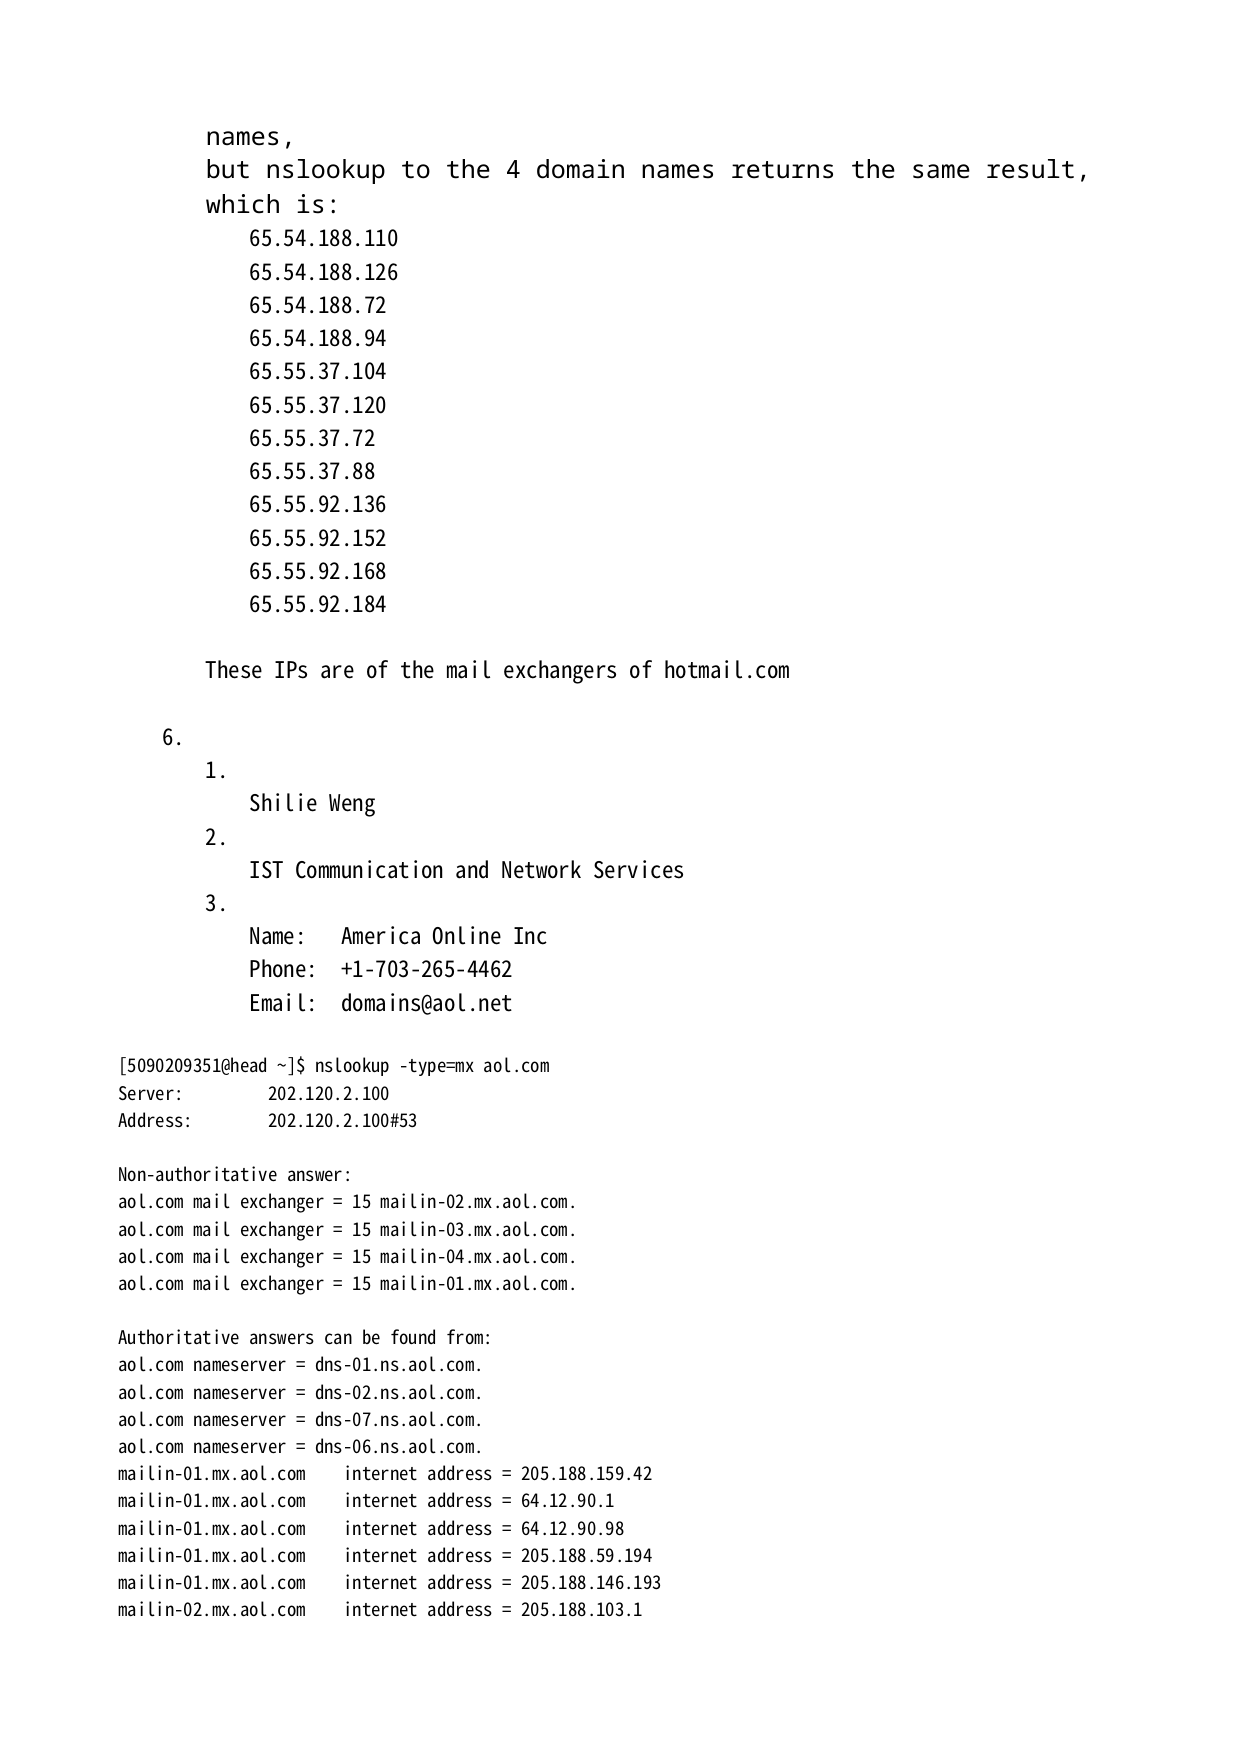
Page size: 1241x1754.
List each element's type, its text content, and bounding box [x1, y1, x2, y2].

text 65.54.188.126 [249, 253, 1123, 287]
text 65.55.92.136 [249, 486, 1123, 519]
text mailin-01.mx.aol.com internet address = 205.188.159.42 [118, 1459, 1123, 1486]
text aol.com mail exchanger = 15 mailin-03.mx.aol.com. [118, 1214, 1123, 1241]
text Server: 202.120.2.100 [118, 1078, 1123, 1105]
text Phone: +1-703-265-4462 [118, 951, 1123, 984]
text 3. [118, 885, 1123, 918]
text mailin-01.mx.aol.com internet address = 205.188.146.193 [118, 1568, 1123, 1595]
text Address: 202.120.2.100#53 [118, 1105, 1123, 1133]
text mailin-01.mx.aol.com internet address = 205.188.59.194 [118, 1540, 1123, 1568]
text aol.com mail exchanger = 15 mailin-01.mx.aol.com. [118, 1268, 1123, 1296]
text aol.com nameserver = dns-01.ns.aol.com. [118, 1350, 1123, 1377]
text Authoritative answers can be found from: [118, 1323, 1123, 1350]
text 65.55.92.168 [249, 553, 1123, 586]
text 65.54.188.72 [249, 287, 1123, 320]
text 65.55.92.184 [249, 586, 1123, 619]
text These IPs are of the mail exchangers of hotmail.com [118, 652, 1123, 686]
text 65.55.92.152 [249, 519, 1123, 553]
text aol.com nameserver = dns-02.ns.aol.com. [118, 1377, 1123, 1404]
text Email: domains@aol.net [118, 984, 1123, 1018]
text aol.com nameserver = dns-06.ns.aol.com. [118, 1432, 1123, 1459]
text Shilie Weng [118, 785, 1123, 818]
text mailin-02.mx.aol.com internet address = 205.188.103.1 [118, 1595, 1123, 1622]
text aol.com mail exchanger = 15 mailin-04.mx.aol.com. [118, 1241, 1123, 1268]
text 65.55.37.88 [249, 453, 1123, 486]
text 65.55.37.72 [249, 420, 1123, 453]
text IST Communication and Network Services [118, 852, 1123, 885]
text 65.54.188.94 [249, 320, 1123, 353]
text names, [206, 118, 1123, 152]
text mailin-01.mx.aol.com internet address = 64.12.90.1 [118, 1486, 1123, 1513]
text 65.55.37.104 [249, 353, 1123, 386]
text Name: America Online Inc [118, 918, 1123, 951]
text Non-authoritative answer: [118, 1160, 1123, 1187]
text 65.54.188.110 [206, 220, 1123, 253]
text aol.com mail exchanger = 15 mailin-02.mx.aol.com. [118, 1187, 1123, 1214]
text aol.com nameserver = dns-07.ns.aol.com. [118, 1404, 1123, 1432]
text but nslookup to the 4 domain names returns the same result, which is: [206, 152, 1123, 220]
text 2. [118, 818, 1123, 852]
text 1. [118, 752, 1123, 785]
text [5090209351@head ~]$ nslookup -type=mx aol.com [118, 1051, 1123, 1078]
text 6. [118, 719, 1123, 752]
text 65.55.37.120 [249, 386, 1123, 420]
text mailin-01.mx.aol.com internet address = 64.12.90.98 [118, 1513, 1123, 1540]
